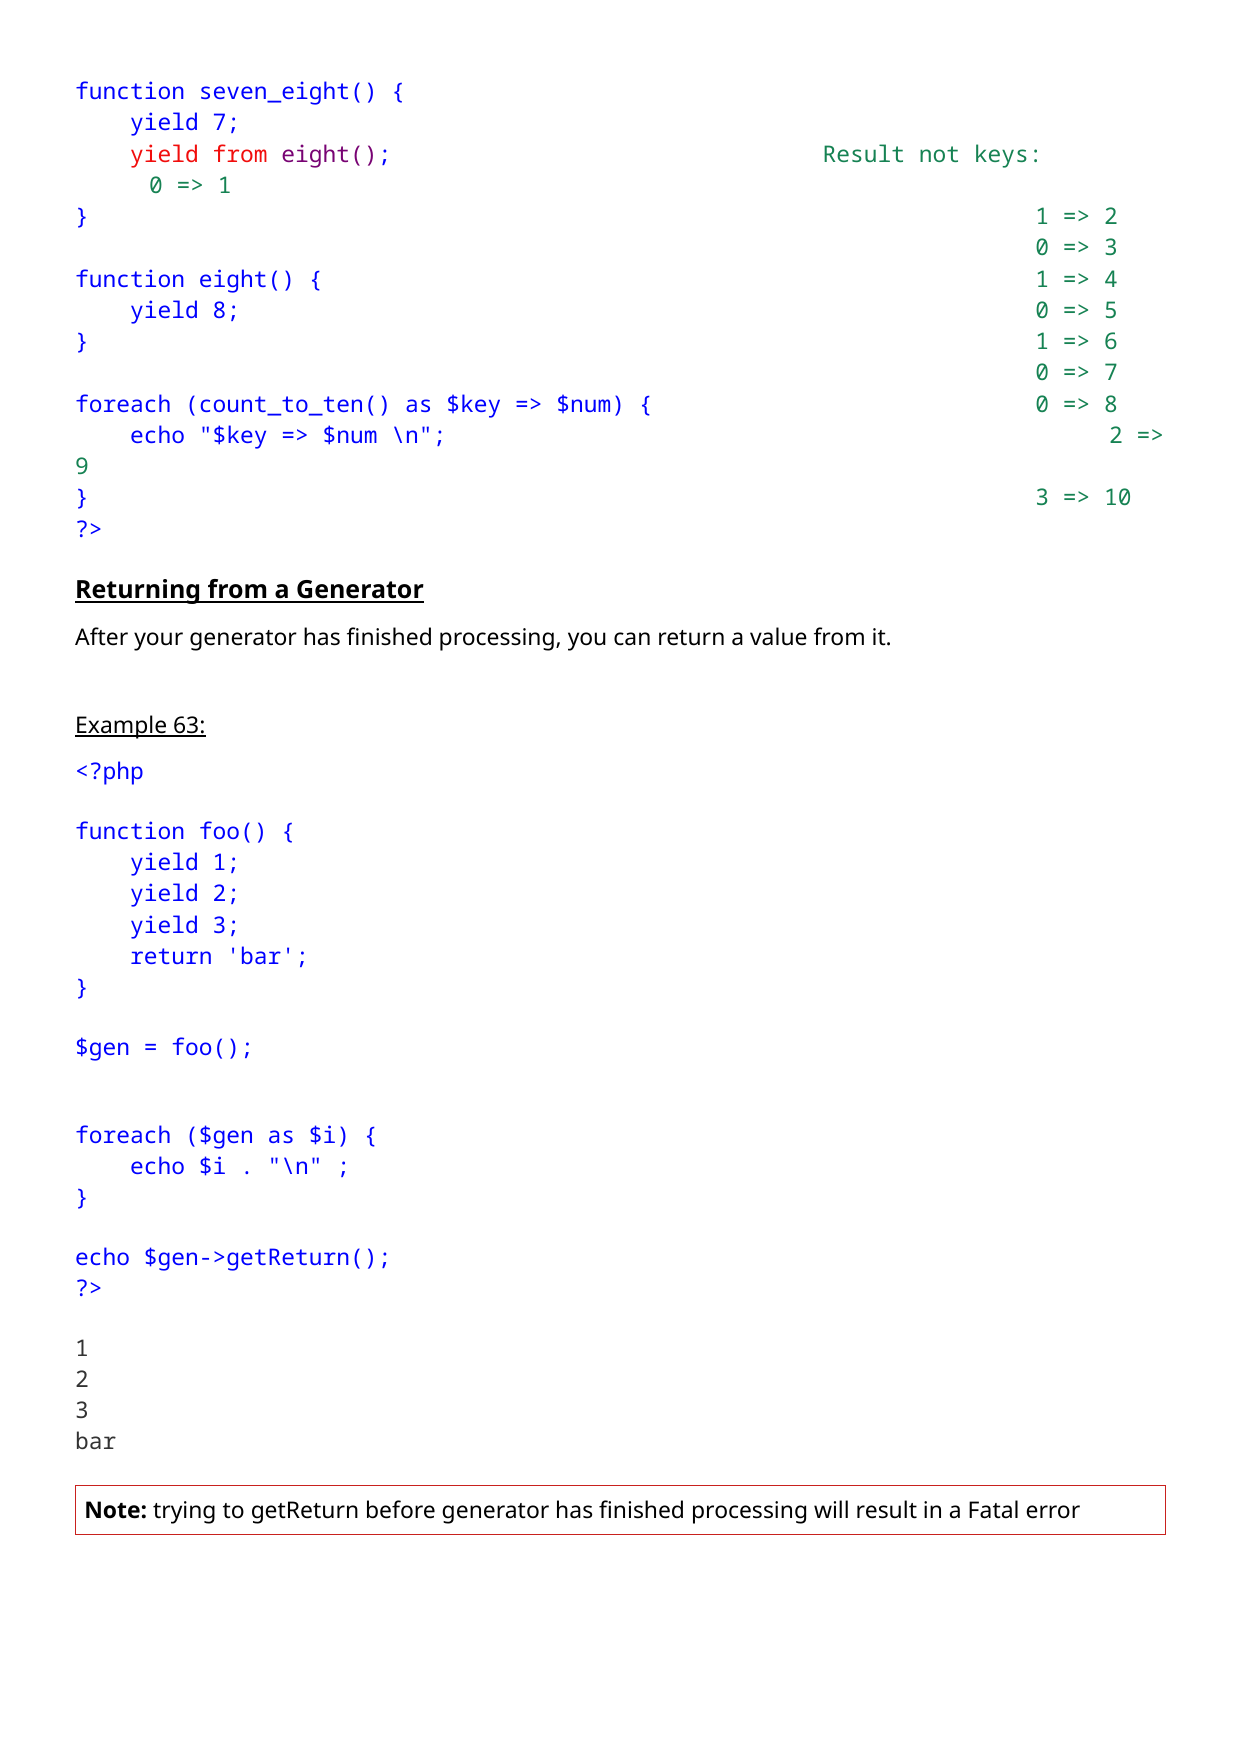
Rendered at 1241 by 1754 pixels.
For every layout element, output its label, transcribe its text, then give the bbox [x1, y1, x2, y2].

text } [75, 971, 1166, 1002]
text } 1 => 6 [75, 325, 1166, 356]
text ?> [75, 512, 1166, 544]
text yield 1; [75, 846, 1166, 877]
text 2 [75, 1363, 1166, 1394]
text } [75, 1181, 1166, 1212]
text echo "$key => $num \n"; 2 => 9 [75, 419, 1166, 481]
text 3 [75, 1394, 1166, 1425]
text 0 => 7 [75, 356, 1166, 387]
text yield from eight(); Result not keys: 0 => 1 [75, 137, 1166, 200]
text function foo() { [75, 815, 1166, 846]
text $gen = foo(); [75, 1031, 1166, 1062]
text After your generator has finished processing, you can return a value from it. [75, 621, 1166, 652]
text yield 8; 0 => 5 [75, 294, 1166, 325]
text 0 => 3 [75, 231, 1166, 262]
text Returning from a Generator [75, 572, 1166, 606]
text bar [75, 1425, 1166, 1457]
text echo $i . "\n" ; [75, 1150, 1166, 1181]
text return 'bar'; [75, 940, 1166, 971]
text yield 3; [75, 909, 1166, 940]
text yield 7; [75, 106, 1166, 137]
text Note: trying to getReturn before generator has finished processing will result in a Fatal error [76, 1486, 1165, 1534]
text function eight() { 1 => 4 [75, 262, 1166, 294]
text echo $gen->getReturn(); [75, 1241, 1166, 1272]
text function seven_eight() { [75, 75, 1166, 106]
text yield 2; [75, 877, 1166, 909]
text 1 [75, 1332, 1166, 1363]
text Example 63: [75, 709, 1166, 740]
text } 1 => 2 [75, 200, 1166, 231]
text foreach ($gen as $i) { [75, 1119, 1166, 1150]
text } 3 => 10 [75, 481, 1166, 512]
text foreach (count_to_ten() as $key => $num) { 0 => 8 [75, 387, 1166, 419]
text <?php [75, 755, 1166, 787]
text ?> [75, 1272, 1166, 1303]
